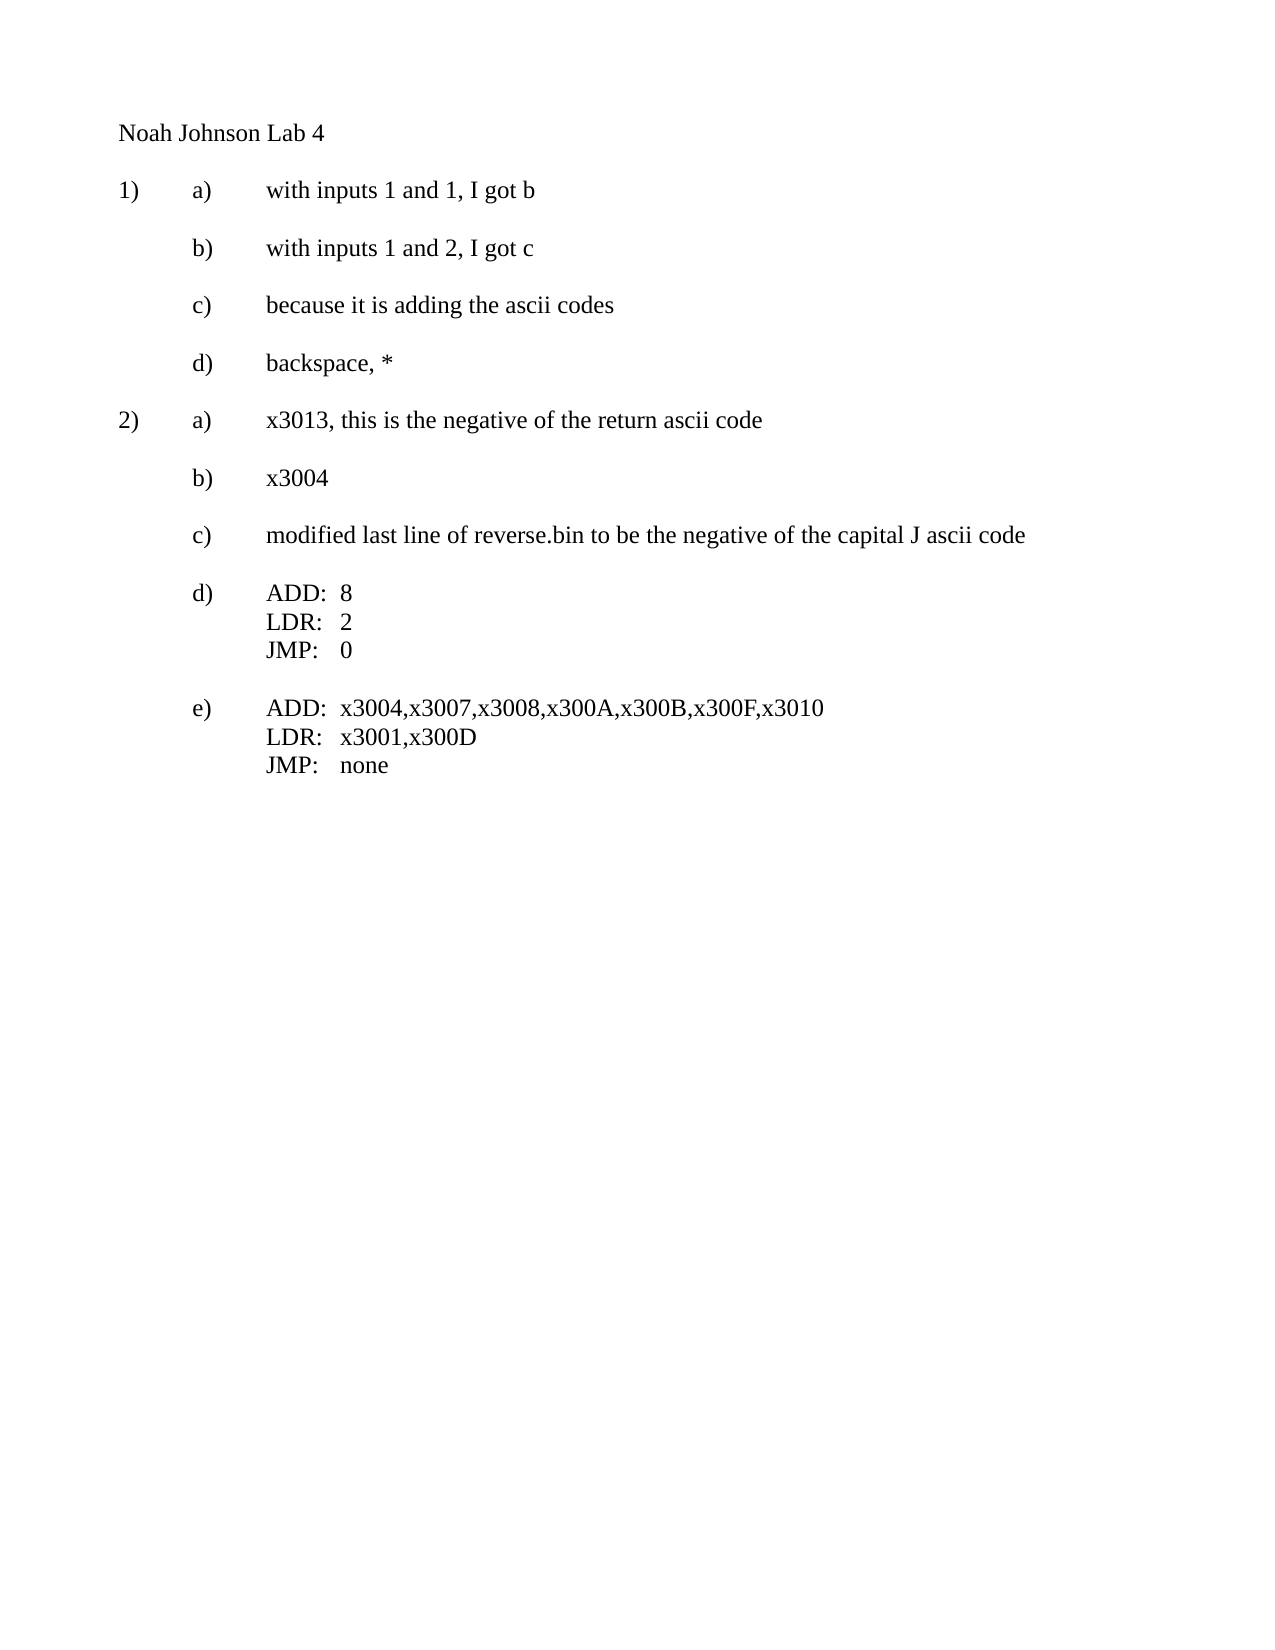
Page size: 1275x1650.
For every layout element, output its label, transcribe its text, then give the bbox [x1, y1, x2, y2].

text 2) a) x3013, this is the negative of the return ascii code [118, 406, 1157, 434]
text d) backspace, * [118, 348, 1157, 377]
text JMP: 0 [118, 636, 1157, 664]
text b) with inputs 1 and 2, I got c [118, 233, 1157, 262]
text LDR: x3001,x300D [118, 722, 1157, 751]
text d) ADD: 8 [118, 578, 1157, 607]
text 1) a) with inputs 1 and 1, I got b [118, 176, 1157, 204]
text b) x3004 [118, 463, 1157, 492]
text c) modified last line of reverse.bin to be the negative of the capital J ascii code [118, 521, 1157, 549]
text Noah Johnson Lab 4 [118, 118, 1157, 147]
text LDR: 2 [118, 607, 1157, 636]
text e) ADD: x3004,x3007,x3008,x300A,x300B,x300F,x3010 [118, 693, 1157, 722]
text JMP: none [118, 751, 1157, 779]
text c) because it is adding the ascii codes [118, 291, 1157, 319]
